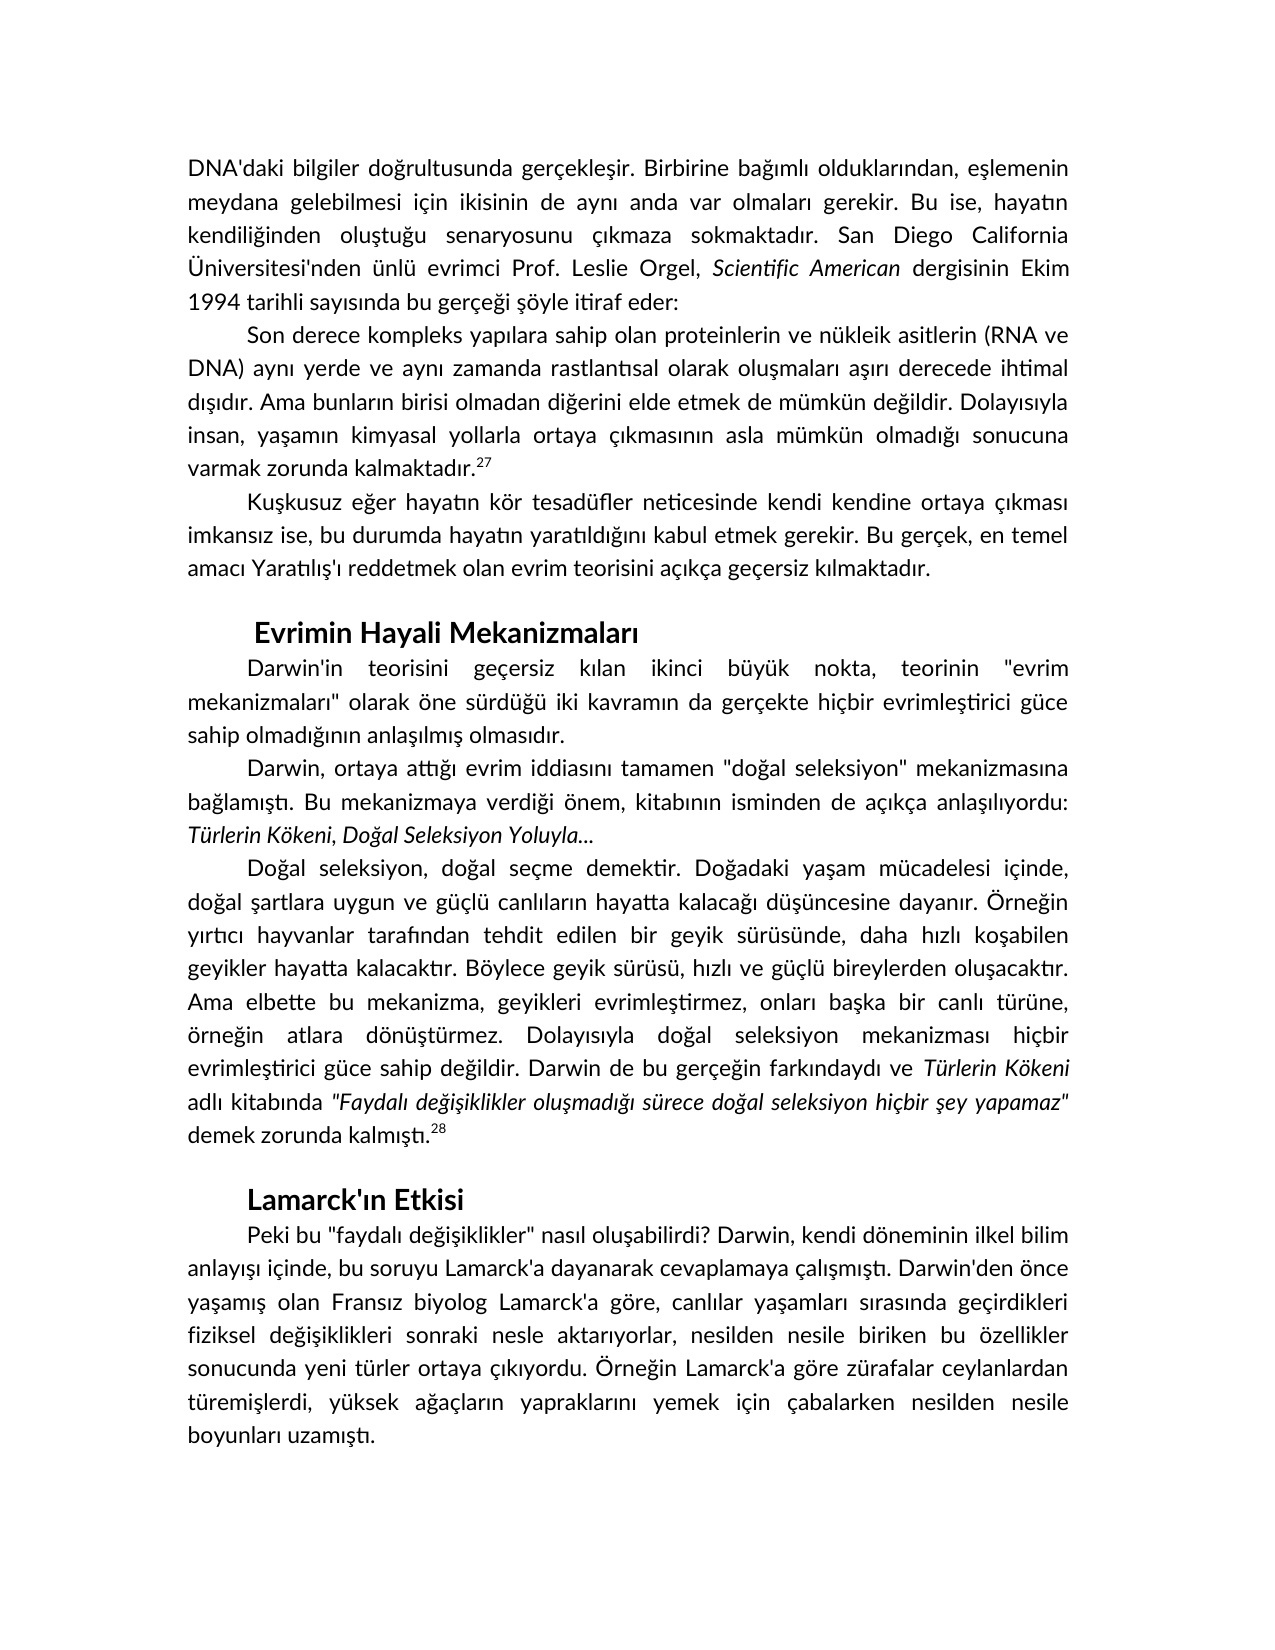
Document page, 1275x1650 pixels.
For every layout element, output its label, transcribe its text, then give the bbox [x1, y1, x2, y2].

text Doğal seleksiyon, doğal seçme demektir. Doğadaki yaşam mücadelesi içinde, doğal şartlara uygun ve güçlü canlıların hayatta kalacağı düşüncesine dayanır. Örneğin yırtıcı hayvanlar tarafından tehdit edilen bir geyik sürüsünde, daha hızlı koşabilen geyikler hayatta kalacaktır. Böylece geyik sürüsü, hızlı ve güçlü bireylerden oluşacaktır. Ama elbette bu mekanizma, geyikleri evrimleştirmez, onları başka bir canlı türüne, örneğin atlara dönüştürmez. Dolayısıyla doğal seleksiyon mekanizması hiçbir evrimleştirici güce sahip değildir. Darwin de bu gerçeğin farkındaydı ve Türlerin Kökeni adlı kitabında "Faydalı değişiklikler oluşmadığı sürece doğal seleksiyon hiçbir şey yapamaz" demek zorunda kalmıştı.28 [187, 850, 1070, 1150]
text Darwin, ortaya attığı evrim iddiasını tamamen "doğal seleksiyon" mekanizmasına bağlamıştı. Bu mekanizmaya verdiği önem, kitabının isminden de açıkça anlaşılıyordu: Türlerin Kökeni, Doğal Seleksiyon Yoluyla... [187, 750, 1070, 850]
text Peki bu "faydalı değişiklikler" nasıl oluşabilirdi? Darwin, kendi döneminin ilkel bilim anlayışı içinde, bu soruyu Lamarck'a dayanarak cevaplamaya çalışmıştı. Darwin'den önce yaşamış olan Fransız biyolog Lamarck'a göre, canlılar yaşamları sırasında geçirdikleri fiziksel değişiklikleri sonraki nesle aktarıyorlar, nesilden nesile biriken bu özellikler sonucunda yeni türler ortaya çıkıyordu. Örneğin Lamarck'a göre zürafalar ceylanlardan türemişlerdi, yüksek ağaçların yapraklarını yemek için çabalarken nesilden nesile boyunları uzamıştı. [187, 1217, 1070, 1450]
text Lamarck'ın Etkisi [187, 1183, 1070, 1217]
text Kuşkusuz eğer hayatın kör tesadüfler neticesinde kendi kendine ortaya çıkması imkansız ise, bu durumda hayatın yaratıldığını kabul etmek gerekir. Bu gerçek, en temel amacı Yaratılış'ı reddetmek olan evrim teorisini açıkça geçersiz kılmaktadır. [187, 483, 1070, 583]
text Darwin'in teorisini geçersiz kılan ikinci büyük nokta, teorinin "evrim mekanizmaları" olarak öne sürdüğü iki kavramın da gerçekte hiçbir evrimleştirici güce sahip olmadığının anlaşılmış olmasıdır. [187, 650, 1070, 750]
text DNA'daki bilgiler doğrultusunda gerçekleşir. Birbirine bağımlı olduklarından, eşlemenin meydana gelebilmesi için ikisinin de aynı anda var olmaları gerekir. Bu ise, hayatın kendiliğinden oluştuğu senaryosunu çıkmaza sokmaktadır. San Diego California Üniversitesi'nden ünlü evrimci Prof. Leslie Orgel, Scientific American dergisinin Ekim 1994 tarihli sayısında bu gerçeği şöyle itiraf eder: [187, 150, 1070, 317]
text Son derece kompleks yapılara sahip olan proteinlerin ve nükleik asitlerin (RNA ve DNA) aynı yerde ve aynı zamanda rastlantısal olarak oluşmaları aşırı derecede ihtimal dışıdır. Ama bunların birisi olmadan diğerini elde etmek de mümkün değildir. Dolayısıyla insan, yaşamın kimyasal yollarla ortaya çıkmasının asla mümkün olmadığı sonucuna varmak zorunda kalmaktadır.27 [187, 317, 1070, 483]
text Evrimin Hayali Mekanizmaları [187, 617, 1070, 650]
